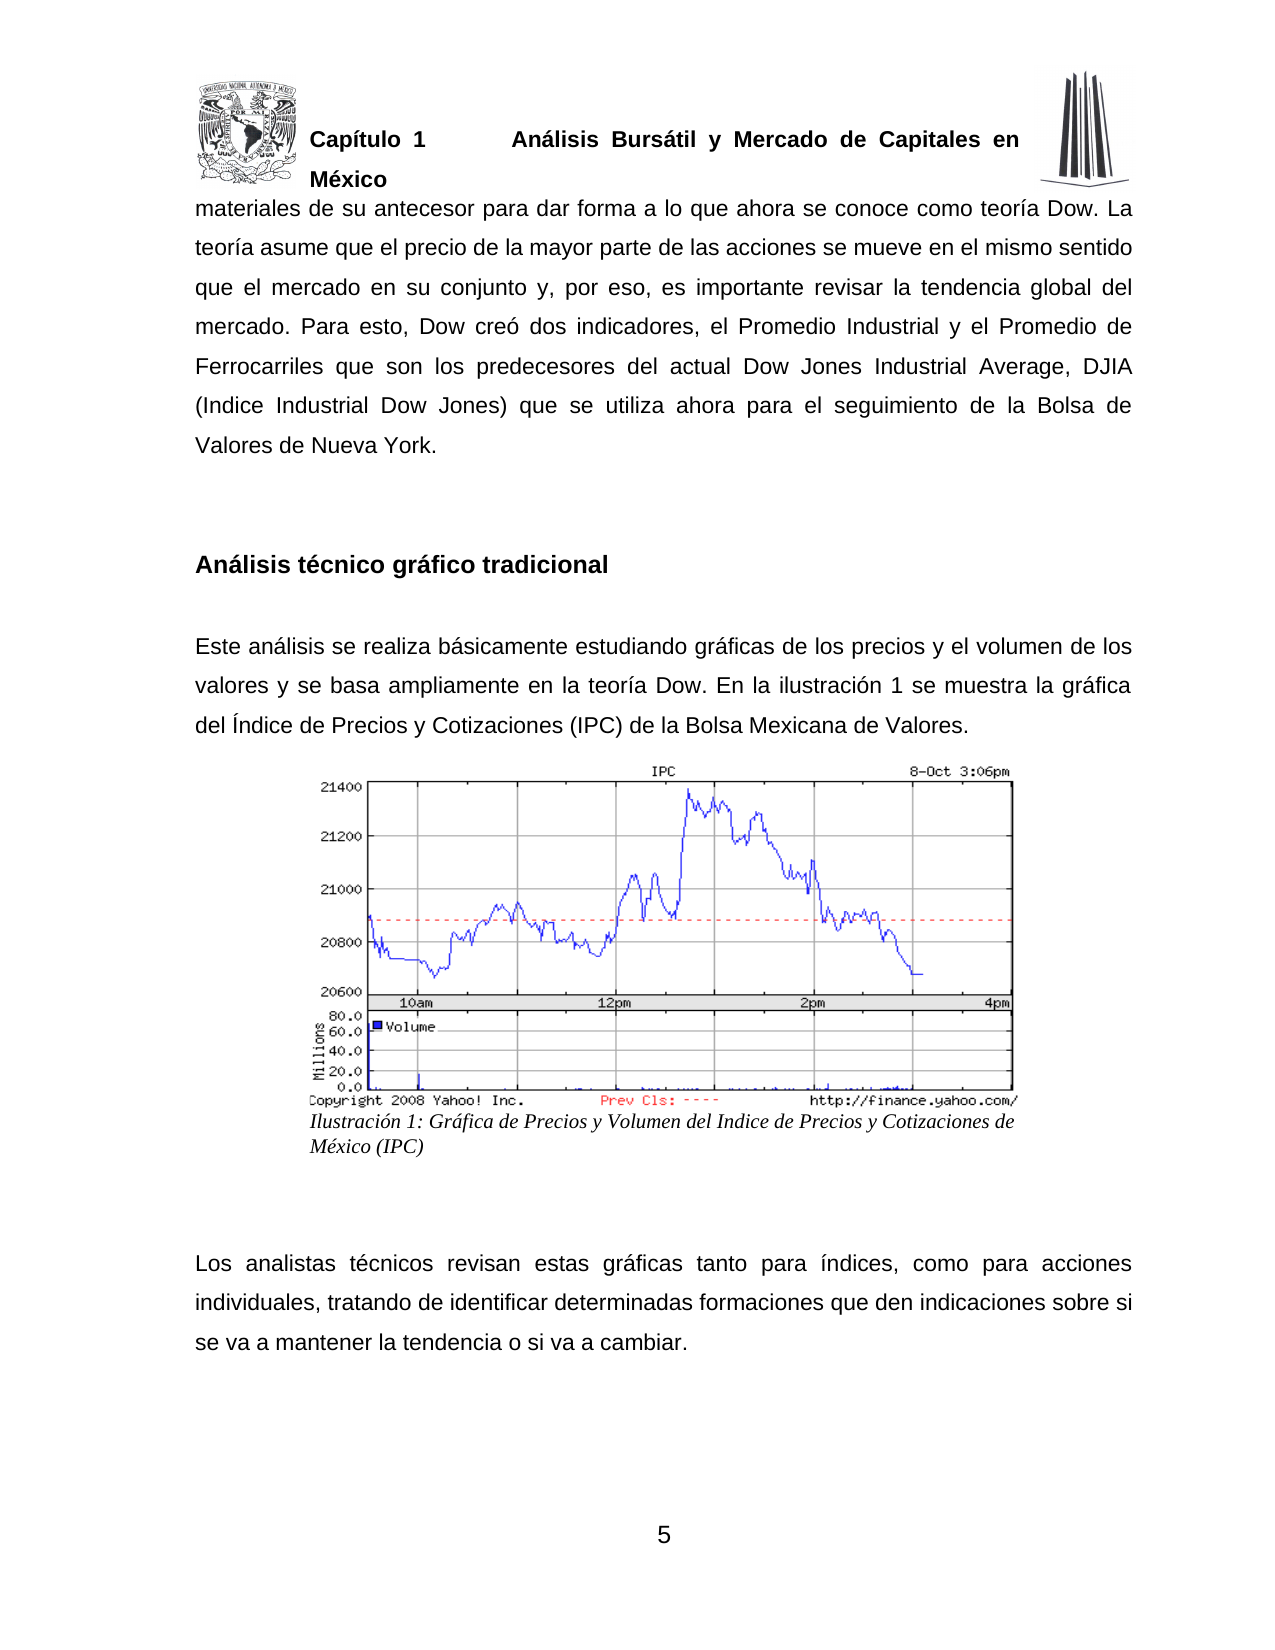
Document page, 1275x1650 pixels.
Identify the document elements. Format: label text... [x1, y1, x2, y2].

text materiales de su antecesor para dar forma a lo que ahora se conoce como teoría Dow. La teoría asume que el precio de la mayor parte de las acciones se mueve en el mismo sentido que el mercado en su conjunto y, por eso, es importante revisar la tendencia global del mercado. Para esto, Dow creó dos indicadores, el Promedio Industrial y el Promedio de Ferrocarriles que son los predecesores del actual Dow Jones Industrial Average, DJIA (Indice Industrial Dow Jones) que se utiliza ahora para el seguimiento de la Bolsa de Valores de Nueva York. [195, 195, 1133, 458]
text Los analistas técnicos revisan estas gráficas tanto para índices, como para acciones individuales, tratando de identificar determinadas formaciones que den indicaciones sobre si se va a mantener la tendencia o si va a cambiar. [195, 1250, 1133, 1355]
text Análisis técnico gráfico tradicional [195, 550, 1133, 579]
picture [1034, 65, 1136, 193]
picture [309, 763, 1019, 1110]
text Este análisis se realiza básicamente estudiando gráficas de los precios y el volumen de los valores y se basa ampliamente en la teoría Dow. En la ilustración 1 se muestra la gráfica del Índice de Precios y Cotizaciones (IPC) de la Bolsa Mexicana de Valores. [195, 633, 1133, 738]
text Ilustración 1: Gráfica de Precios y Volumen del Indice de Precios y Cotizaciones de México (IPC) [309, 1110, 1019, 1158]
